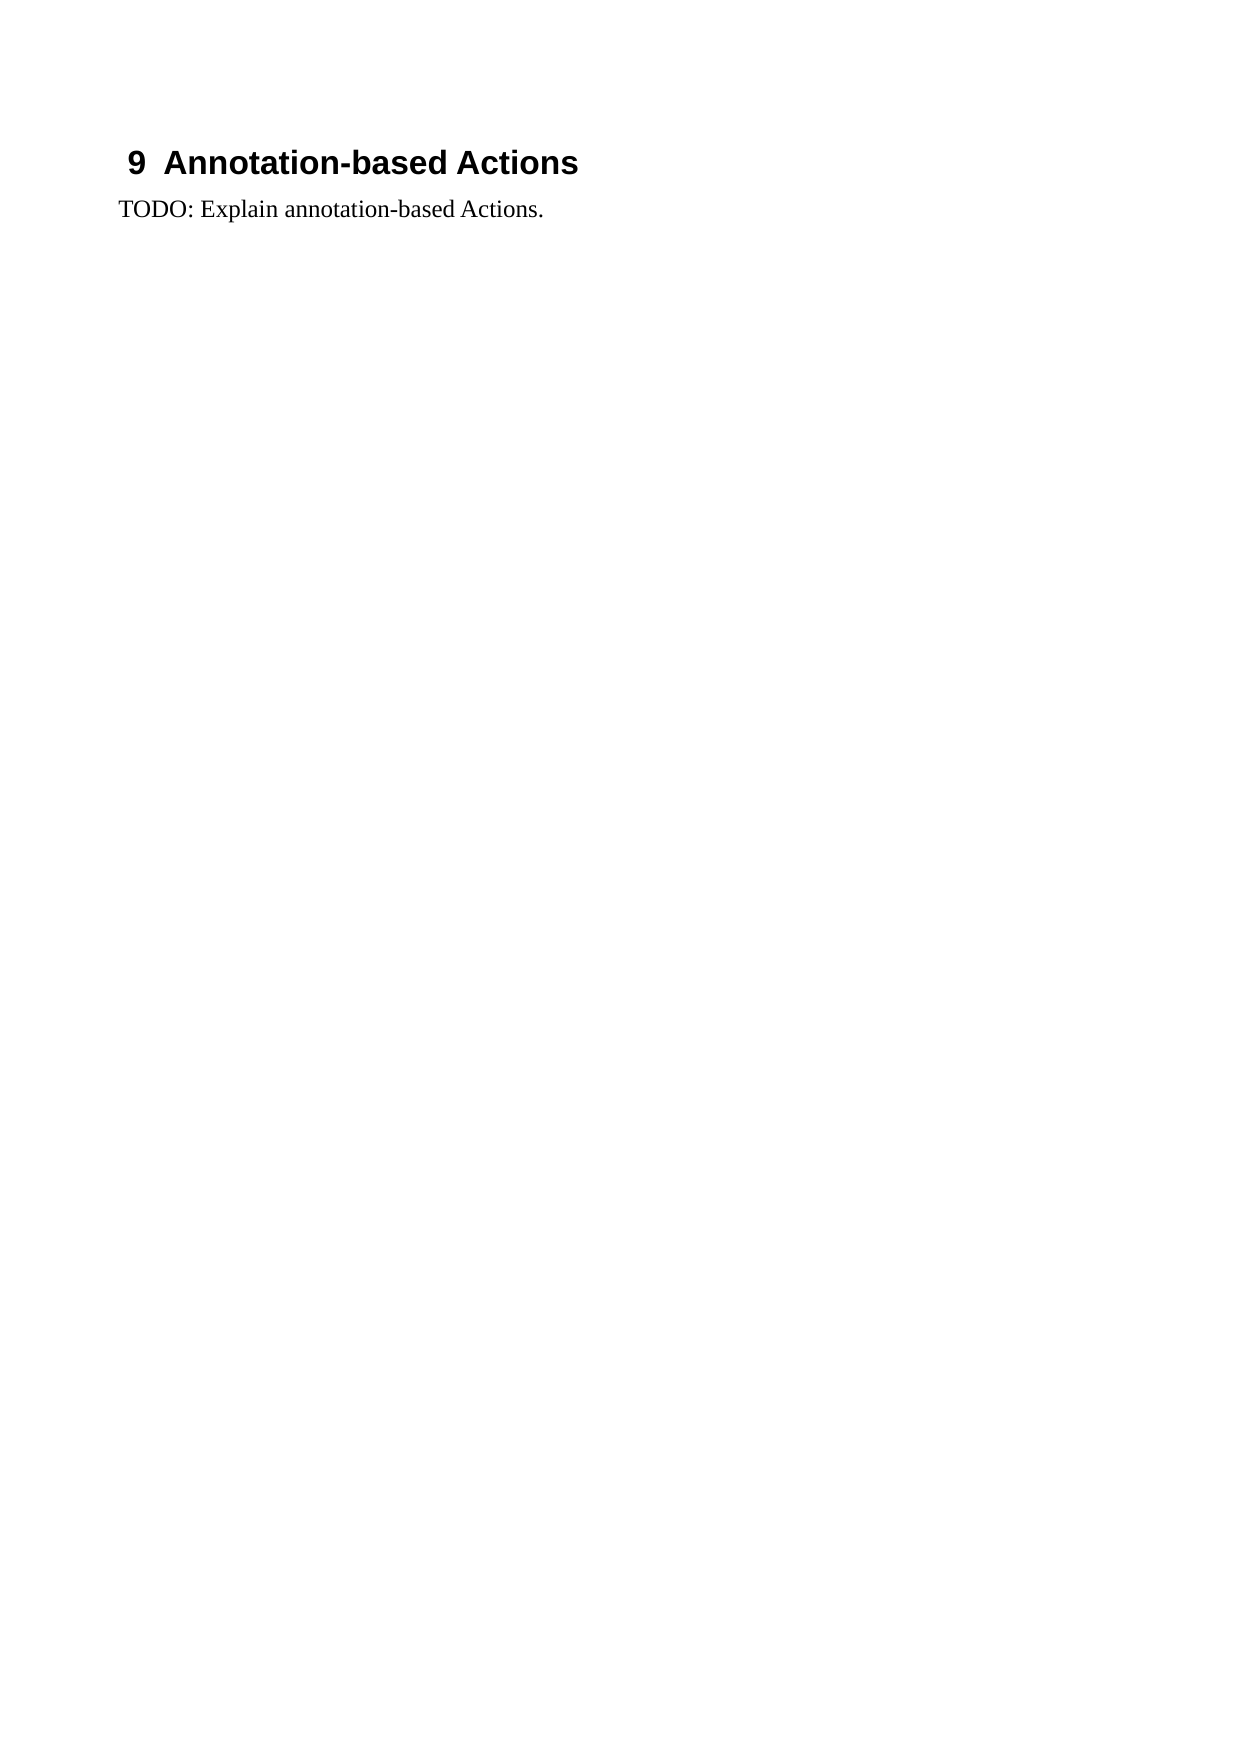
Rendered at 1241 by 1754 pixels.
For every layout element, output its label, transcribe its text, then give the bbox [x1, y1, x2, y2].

subtitle Annotation-based Actions [118, 143, 1122, 182]
text TODO: Explain annotation-based Actions. [118, 194, 1122, 223]
